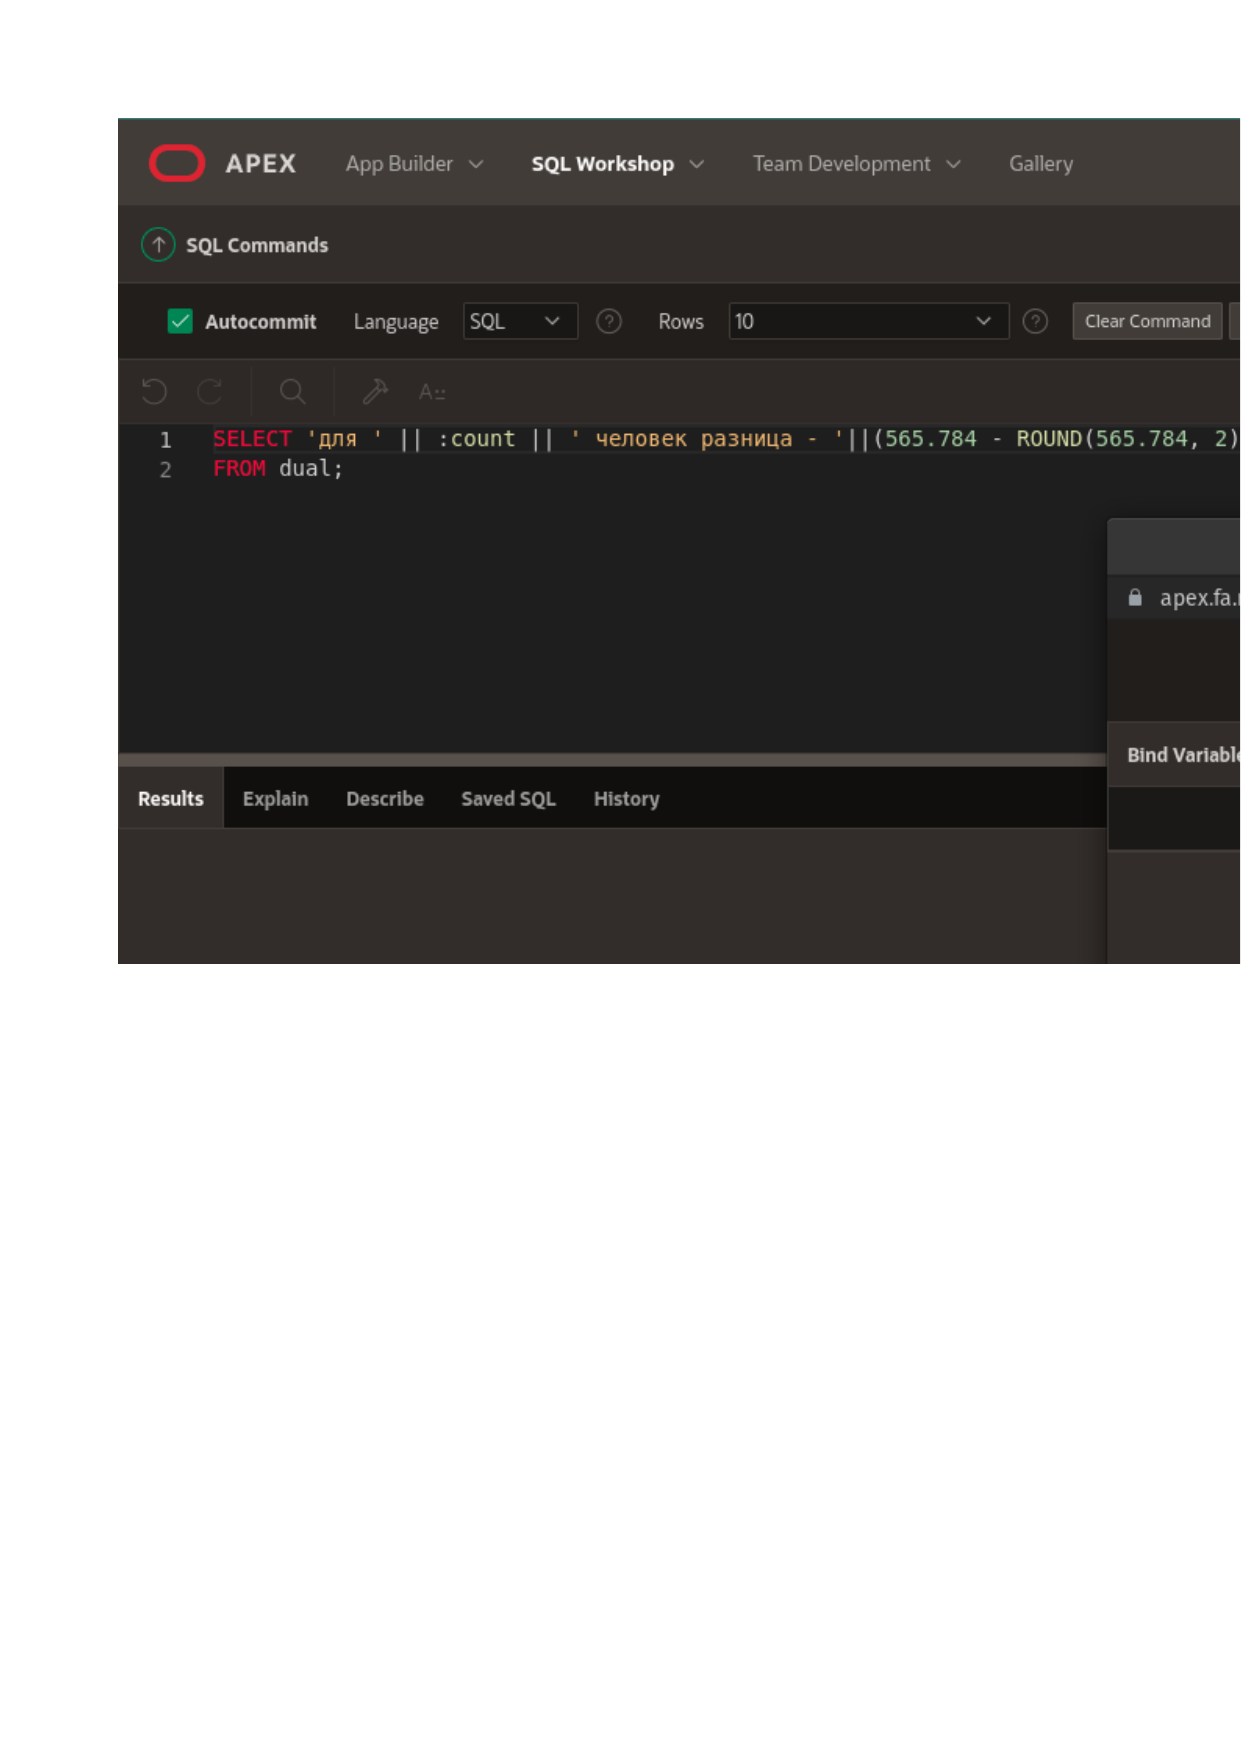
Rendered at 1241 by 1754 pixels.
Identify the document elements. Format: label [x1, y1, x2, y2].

picture [118, 118, 1241, 964]
